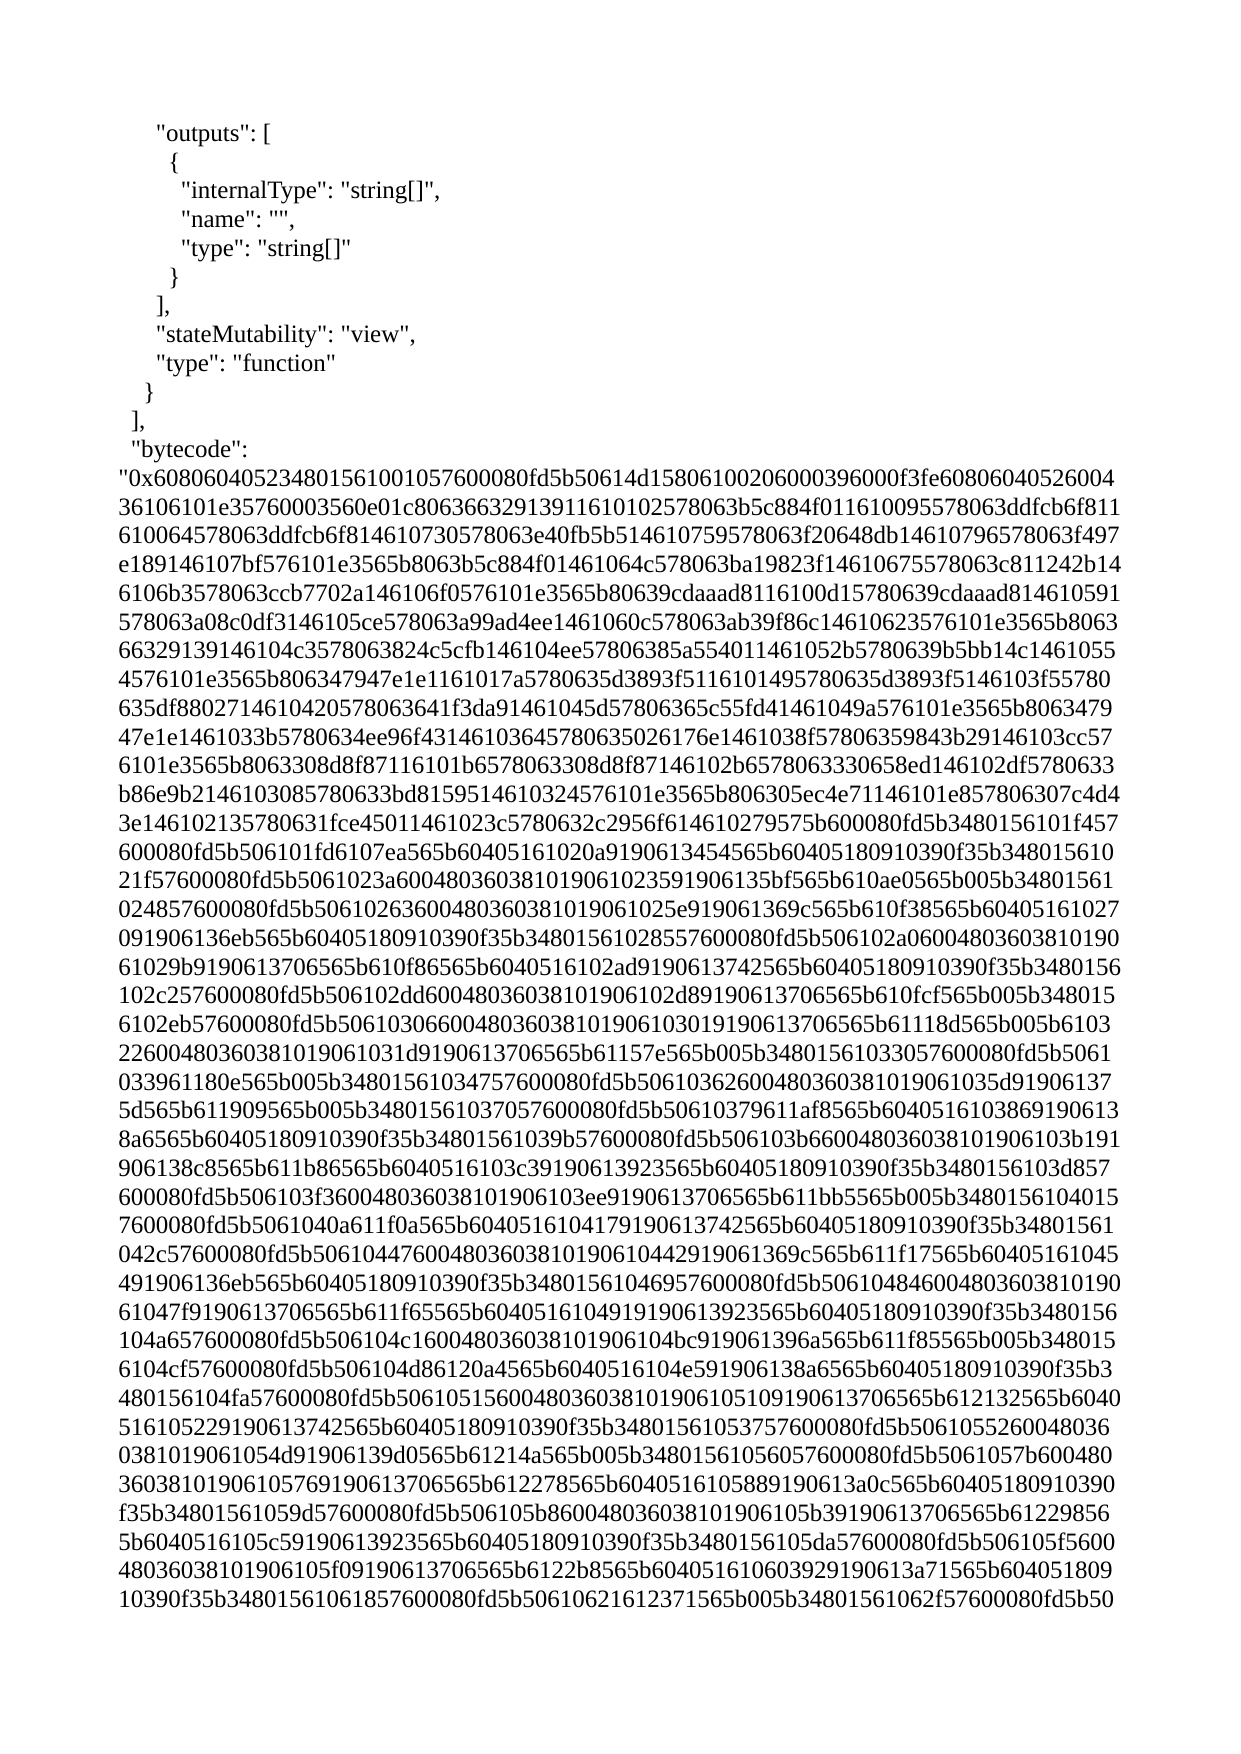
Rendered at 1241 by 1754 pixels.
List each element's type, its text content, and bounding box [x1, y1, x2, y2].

text ], [118, 291, 1122, 319]
text { [118, 147, 1122, 176]
text "bytecode": "0x608060405234801561001057600080fd5b50614d15806100206000396000f3fe6080604052600436106101e35760003560e01c80636632913911610102578063b5c884f011610095578063ddfcb6f811610064578063ddfcb6f814610730578063e40fb5b514610759578063f20648db14610796578063f497e189146107bf576101e3565b8063b5c884f01461064c578063ba19823f14610675578063c811242b146106b3578063ccb7702a146106f0576101e3565b80639cdaaad8116100d15780639cdaaad814610591578063a08c0df3146105ce578063a99ad4ee1461060c578063ab39f86c14610623576101e3565b806366329139146104c3578063824c5cfb146104ee57806385a554011461052b5780639b5bb14c14610554576101e3565b806347947e1e1161017a5780635d3893f5116101495780635d3893f5146103f55780635df8802714610420578063641f3da91461045d57806365c55fd41461049a576101e3565b806347947e1e1461033b5780634ee96f43146103645780635026176e1461038f57806359843b29146103cc576101e3565b8063308d8f87116101b6578063308d8f87146102b6578063330658ed146102df5780633b86e9b2146103085780633bd8159514610324576101e3565b806305ec4e71146101e857806307c4d43e146102135780631fce45011461023c5780632c2956f614610279575b600080fd5b3480156101f457600080fd5b506101fd6107ea565b60405161020a9190613454565b60405180910390f35b34801561021f57600080fd5b5061023a600480360381019061023591906135bf565b610ae0565b005b34801561024857600080fd5b50610263600480360381019061025e919061369c565b610f38565b60405161027091906136eb565b60405180910390f35b34801561028557600080fd5b506102a0600480360381019061029b9190613706565b610f86565b6040516102ad9190613742565b60405180910390f35b3480156102c257600080fd5b506102dd60048036038101906102d89190613706565b610fcf565b005b3480156102eb57600080fd5b5061030660048036038101906103019190613706565b61118d565b005b610322600480360381019061031d9190613706565b61157e565b005b34801561033057600080fd5b5061033961180e565b005b34801561034757600080fd5b50610362600480360381019061035d919061375d565b611909565b005b34801561037057600080fd5b50610379611af8565b60405161038691906138a6565b60405180910390f35b34801561039b57600080fd5b506103b660048036038101906103b191906138c8565b611b86565b6040516103c39190613923565b60405180910390f35b3480156103d857600080fd5b506103f360048036038101906103ee9190613706565b611bb5565b005b34801561040157600080fd5b5061040a611f0a565b6040516104179190613742565b60405180910390f35b34801561042c57600080fd5b506104476004803603810190610442919061369c565b611f17565b60405161045491906136eb565b60405180910390f35b34801561046957600080fd5b50610484600480360381019061047f9190613706565b611f65565b6040516104919190613923565b60405180910390f35b3480156104a657600080fd5b506104c160048036038101906104bc919061396a565b611f85565b005b3480156104cf57600080fd5b506104d86120a4565b6040516104e591906138a6565b60405180910390f35b3480156104fa57600080fd5b5061051560048036038101906105109190613706565b612132565b6040516105229190613742565b60405180910390f35b34801561053757600080fd5b50610552600480360381019061054d91906139d0565b61214a565b005b34801561056057600080fd5b5061057b60048036038101906105769190613706565b612278565b6040516105889190613a0c565b60405180910390f35b34801561059d57600080fd5b506105b860048036038101906105b39190613706565b612298565b6040516105c59190613923565b60405180910390f35b3480156105da57600080fd5b506105f560048036038101906105f09190613706565b6122b8565b604051610603929190613a71565b60405180910390f35b34801561061857600080fd5b50610621612371565b005b34801561062f57600080fd5b50 [118, 434, 1122, 1613]
text "stateMutability": "view", [118, 319, 1122, 348]
text ], [118, 406, 1122, 434]
text } [118, 262, 1122, 291]
text "type": "function" [118, 348, 1122, 377]
text } [118, 377, 1122, 406]
text "name": "", [118, 204, 1122, 233]
text "internalType": "string[]", [118, 176, 1122, 204]
text "type": "string[]" [118, 233, 1122, 262]
text "outputs": [ [118, 118, 1122, 147]
